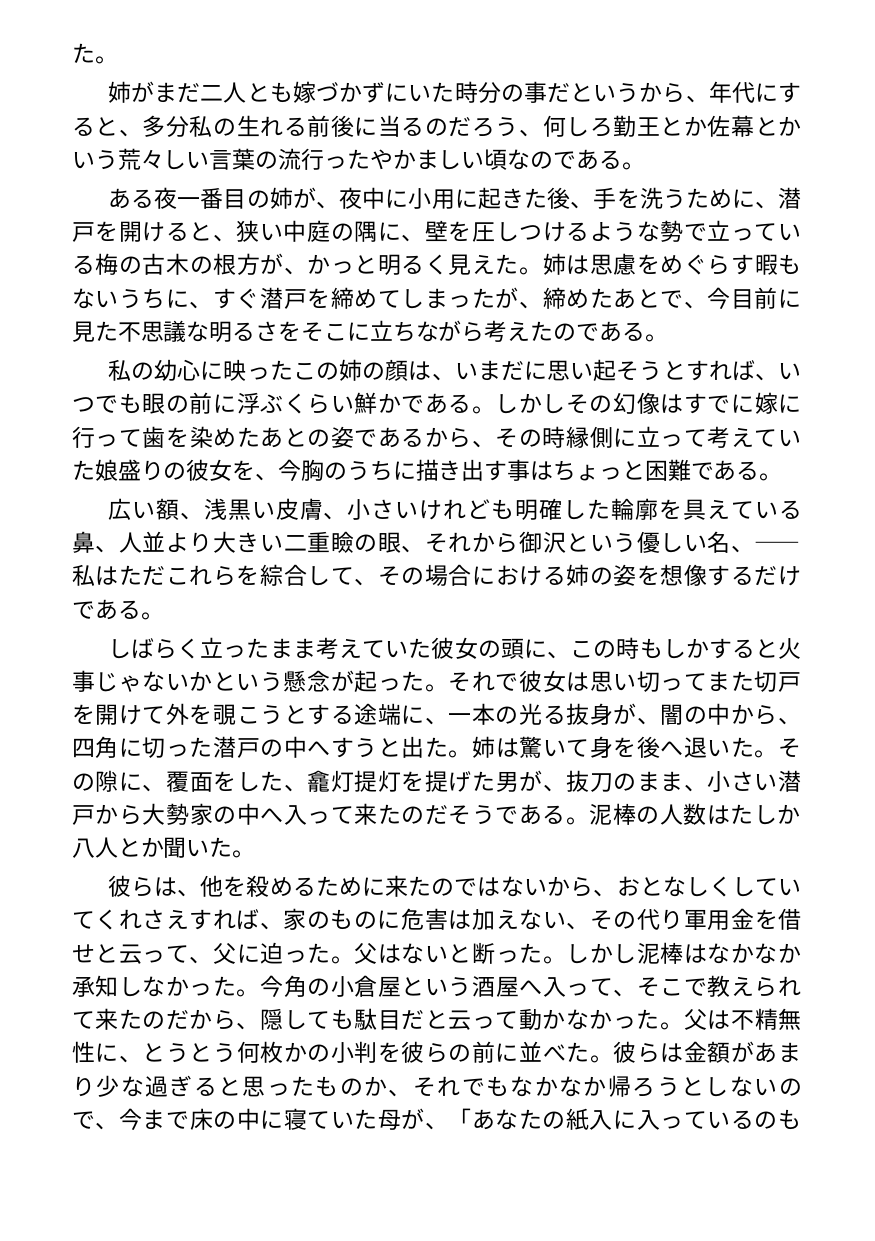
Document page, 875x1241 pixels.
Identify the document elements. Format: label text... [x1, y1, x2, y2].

text 彼らは、他を殺めるために来たのではないから、おとなしくしていてくれさえすれば、家のものに危害は加えない、その代り軍用金を借せと云って、父に迫った。父はないと断った。しかし泥棒はなかなか承知しなかった。今角の小倉屋という酒屋へ入って、そこで教えられて来たのだから、隠しても駄目だと云って動かなかった。父は不精無性に、とうとう何枚かの小判を彼らの前に並べた。彼らは金額があまり少な過ぎると思ったものか、それでもなかなか帰ろうとしないので、今まで床の中に寝ていた母が、「あなたの紙入に入っているのも [72, 869, 802, 1135]
text た。 [72, 36, 802, 69]
text 広い額、浅黒い皮膚、小さいけれども明確した輪廓を具えている鼻、人並より大きい二重瞼の眼、それから御沢という優しい名、――私はただこれらを綜合して、その場合における姉の姿を想像するだけである。 [72, 492, 802, 625]
text 姉がまだ二人とも嫁づかずにいた時分の事だというから、年代にすると、多分私の生れる前後に当るのだろう、何しろ勤王とか佐幕とかいう荒々しい言葉の流行ったやかましい頃なのである。 [72, 75, 802, 175]
text 私の幼心に映ったこの姉の顔は、いまだに思い起そうとすれば、いつでも眼の前に浮ぶくらい鮮かである。しかしその幻像はすでに嫁に行って歯を染めたあとの姿であるから、その時縁側に立って考えていた娘盛りの彼女を、今胸のうちに描き出す事はちょっと困難である。 [72, 353, 802, 486]
text しばらく立ったまま考えていた彼女の頭に、この時もしかすると火事じゃないかという懸念が起った。それで彼女は思い切ってまた切戸を開けて外を覗こうとする途端に、一本の光る抜身が、闇の中から、四角に切った潜戸の中へすうと出た。姉は驚いて身を後へ退いた。その隙に、覆面をした、龕灯提灯を提げた男が、抜刀のまま、小さい潜戸から大勢家の中へ入って来たのだそうである。泥棒の人数はたしか八人とか聞いた。 [72, 631, 802, 863]
text ある夜一番目の姉が、夜中に小用に起きた後、手を洗うために、潜戸を開けると、狭い中庭の隅に、壁を圧しつけるような勢で立っている梅の古木の根方が、かっと明るく見えた。姉は思慮をめぐらす暇もないうちに、すぐ潜戸を締めてしまったが、締めたあとで、今目前に見た不思議な明るさをそこに立ちながら考えたのである。 [72, 181, 802, 347]
